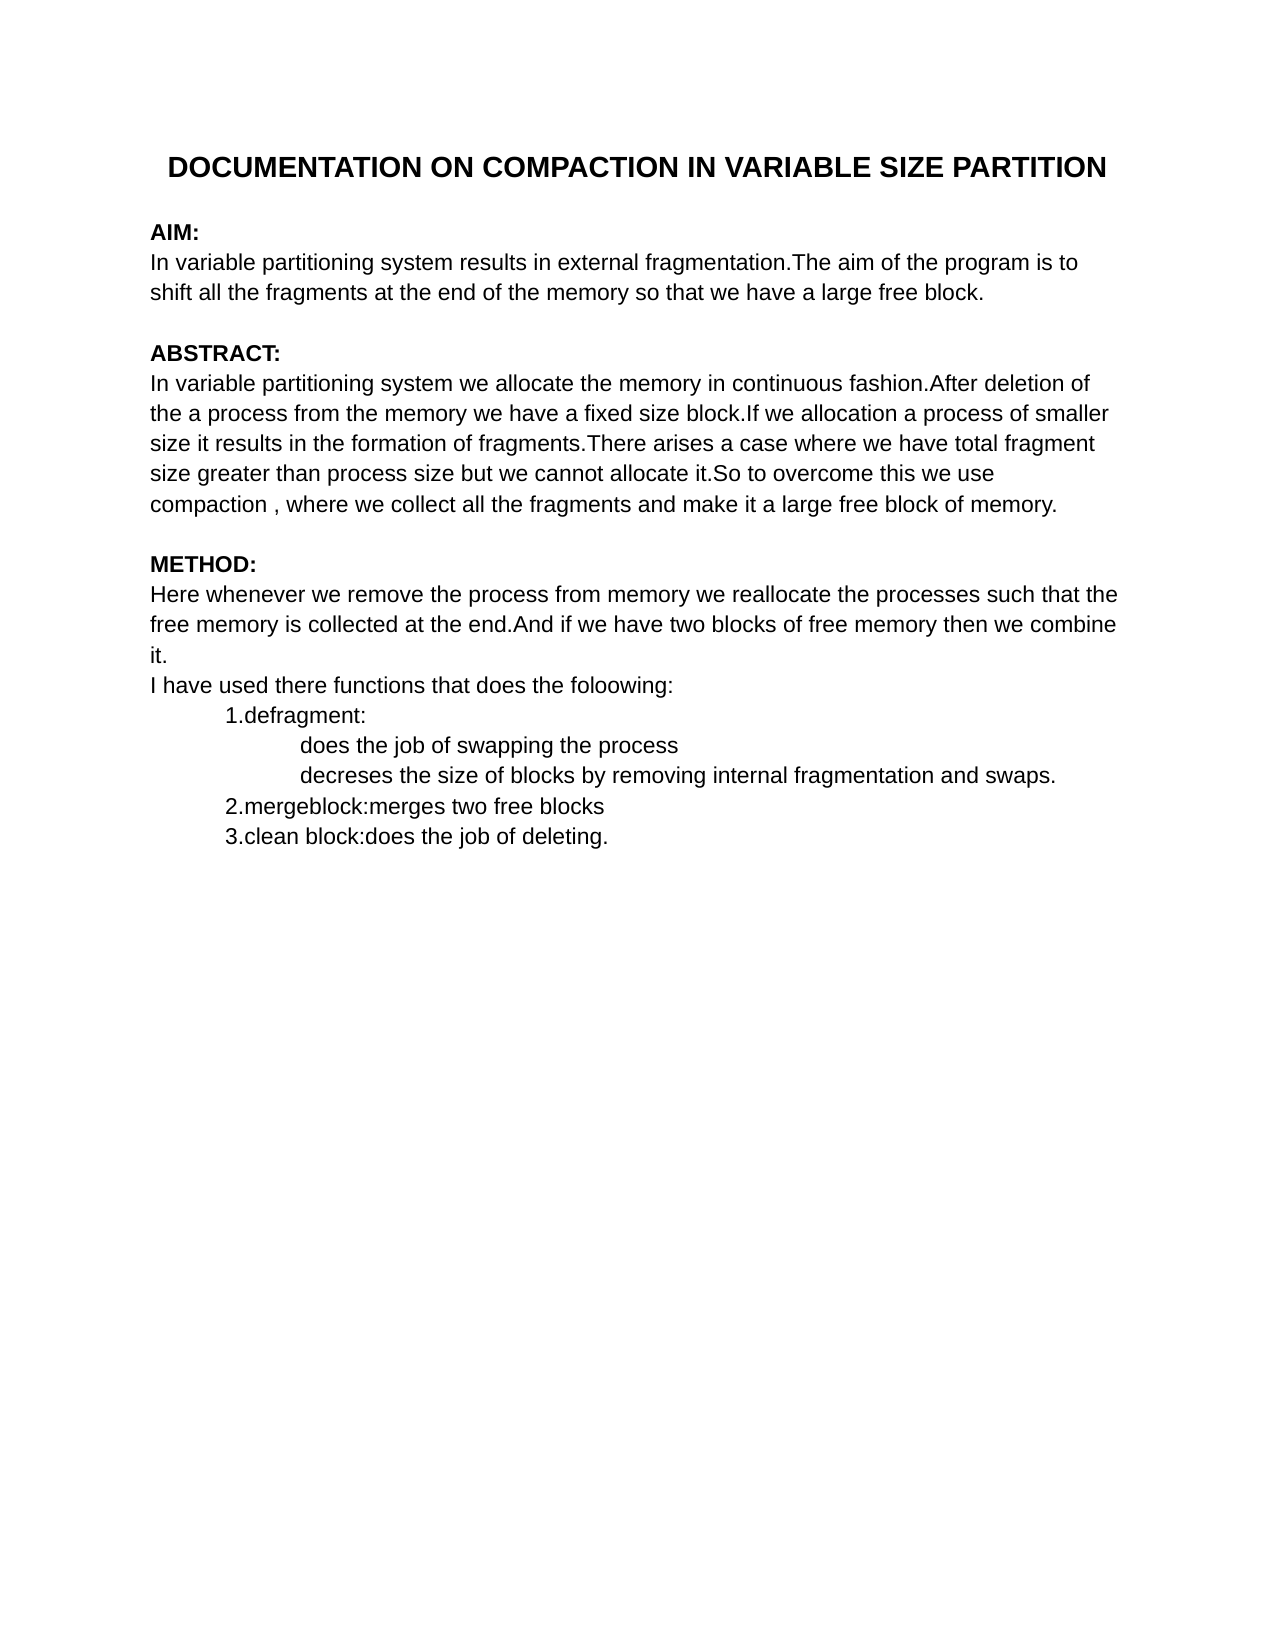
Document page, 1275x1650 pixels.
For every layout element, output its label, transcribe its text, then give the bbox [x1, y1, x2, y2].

text does the job of swapping the process [150, 732, 1125, 759]
text 1.defragment: [150, 702, 1125, 728]
text METHOD: [150, 551, 1125, 577]
text I have used there functions that does the foloowing: [150, 672, 1125, 698]
text 3.clean block:does the job of deleting. [150, 823, 1125, 849]
text DOCUMENTATION ON COMPACTION IN VARIABLE SIZE PARTITION [150, 150, 1125, 183]
text AIM: [150, 219, 1125, 245]
text In variable partitioning system we allocate the memory in continuous fashion.After deletion of the a process from the memory we have a fixed size block.If we allocation a process of smaller size it results in the formation of fragments.There arises a case where we have total fragment size greater than process size but we cannot allocate it.So to overcome this we use compaction , where we collect all the fragments and make it a large free block of memory. [150, 370, 1125, 517]
text decreses the size of blocks by removing internal fragmentation and swaps. [150, 762, 1125, 789]
text In variable partitioning system results in external fragmentation.The aim of the program is to shift all the fragments at the end of the memory so that we have a large free block. [150, 249, 1125, 306]
text Here whenever we remove the process from memory we reallocate the processes such that the free memory is collected at the end.And if we have two blocks of free memory then we combine it. [150, 581, 1125, 668]
text 2.mergeblock:merges two free blocks [150, 793, 1125, 819]
text ABSTRACT: [150, 339, 1125, 366]
